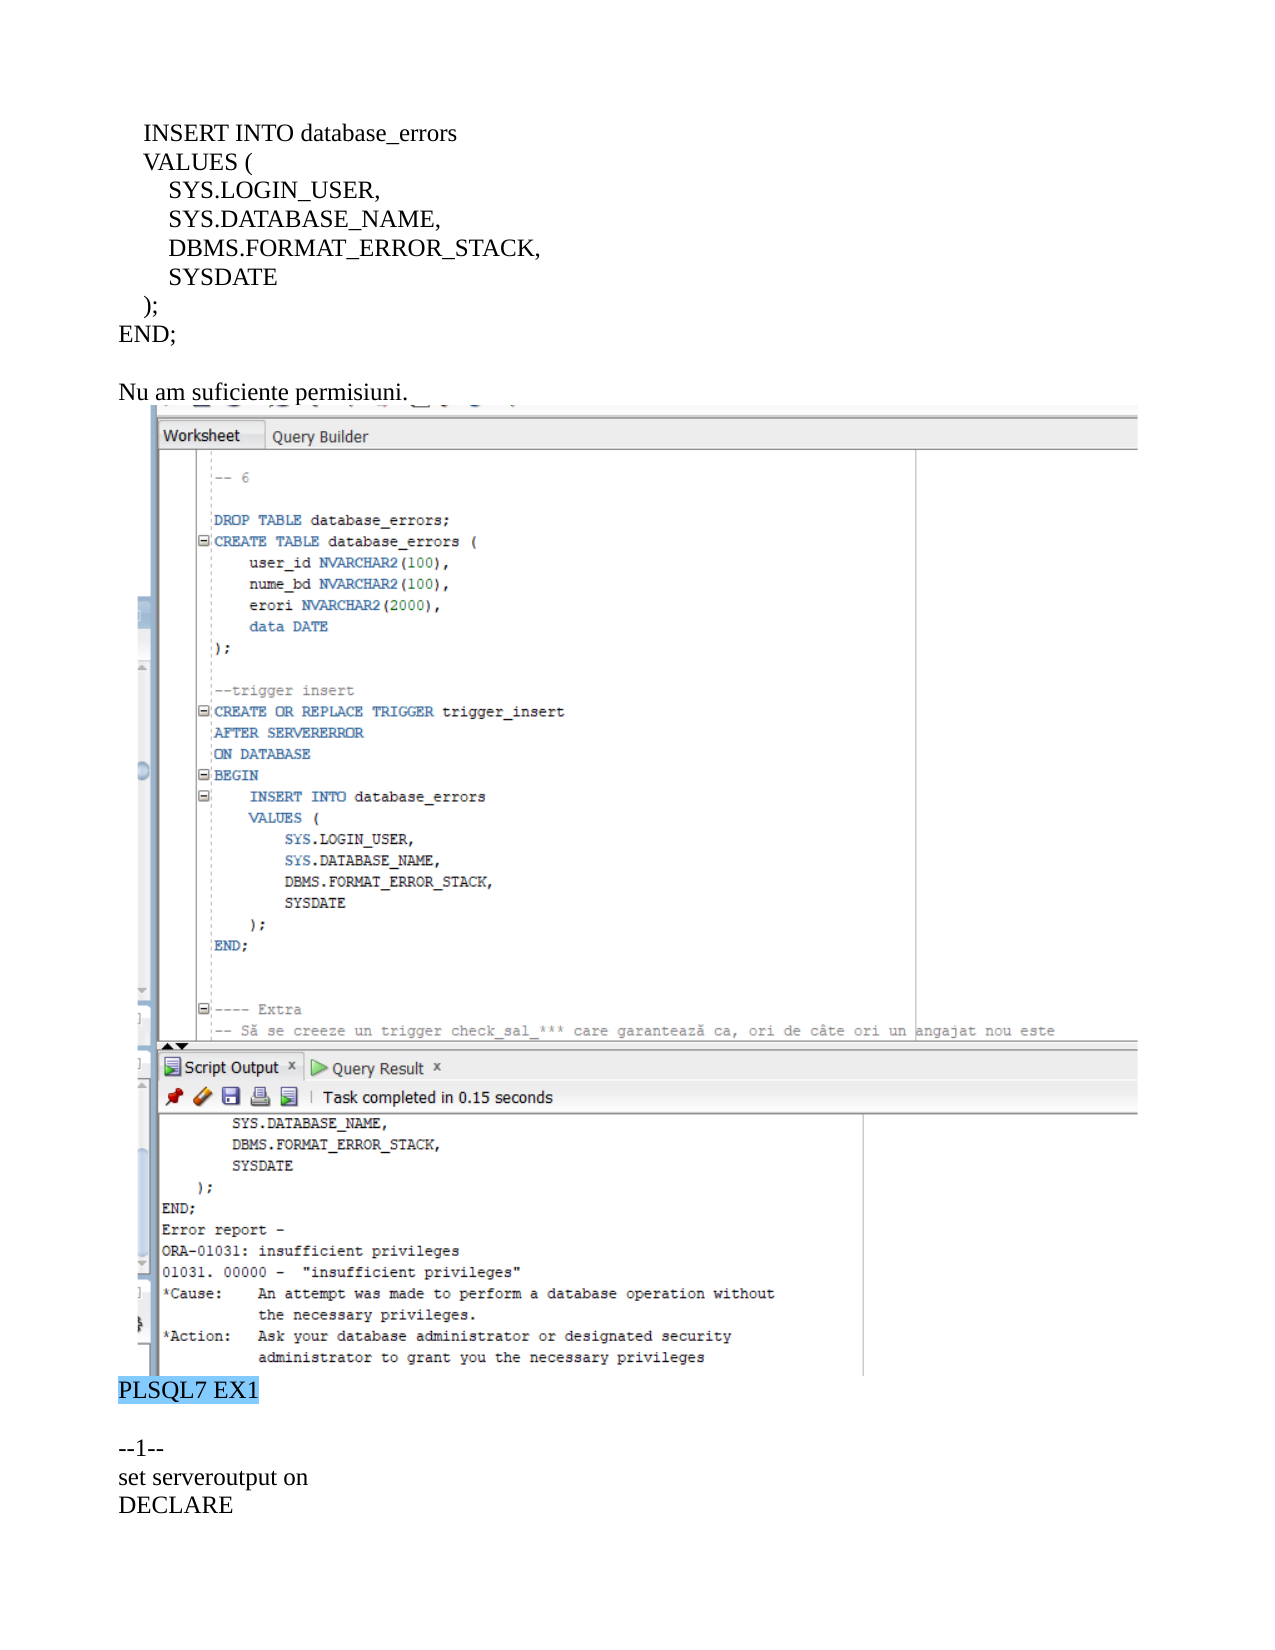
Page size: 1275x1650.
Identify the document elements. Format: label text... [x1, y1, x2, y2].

text PLSQL7 EX1 [118, 578, 1157, 1404]
text Nu am suficiente permisiuni. [118, 377, 1157, 406]
text set serveroutput on [118, 1462, 1157, 1491]
text INSERT INTO database_errors [118, 118, 1157, 147]
text --1-- [118, 1433, 1157, 1462]
text END; [118, 319, 1157, 348]
text DECLARE [118, 1491, 1157, 1519]
text SYS.DATABASE_NAME, [118, 204, 1157, 233]
text DBMS.FORMAT_ERROR_STACK, [118, 233, 1157, 262]
text SYSDATE [118, 262, 1157, 291]
text SYS.LOGIN_USER, [118, 176, 1157, 204]
text ); [118, 291, 1157, 319]
text VALUES ( [118, 147, 1157, 176]
